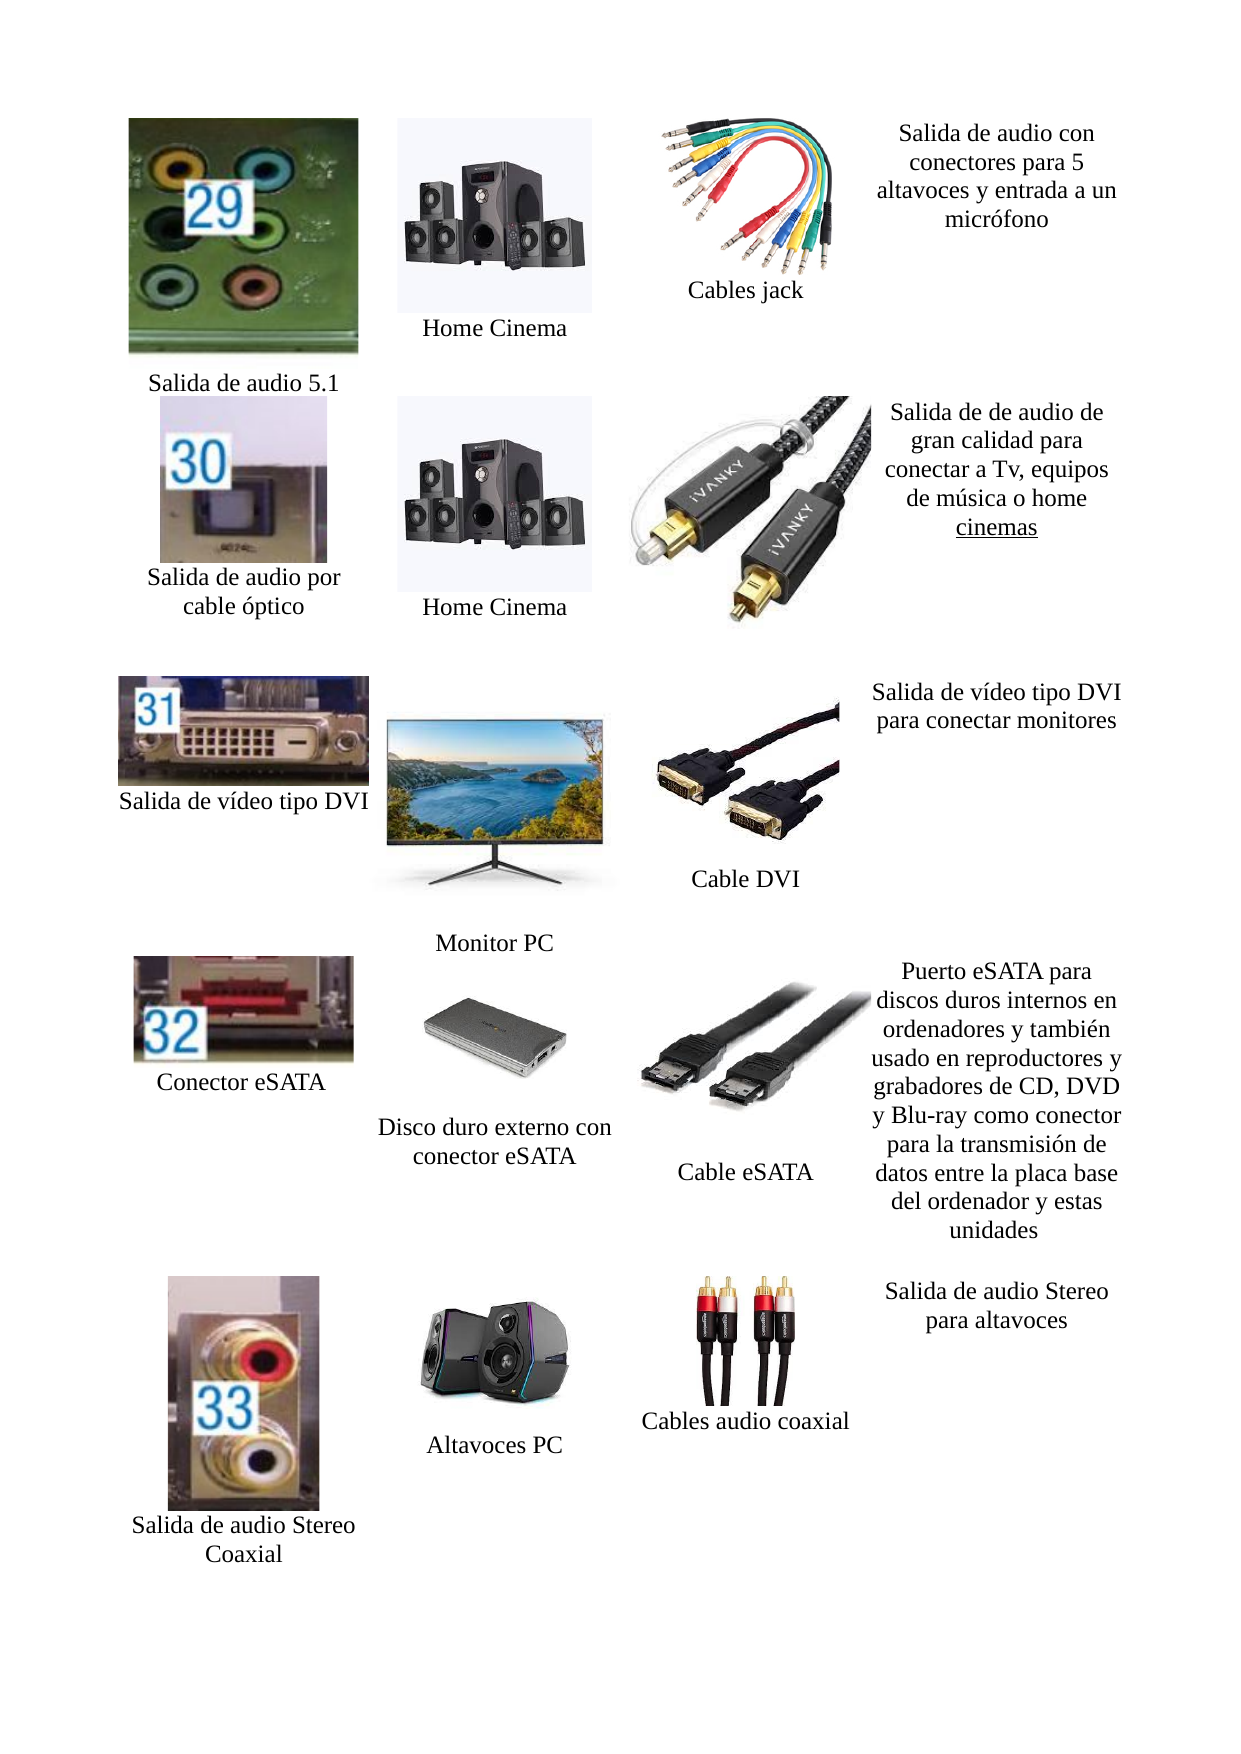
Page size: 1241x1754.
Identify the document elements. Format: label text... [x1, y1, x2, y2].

picture [696, 1276, 795, 1406]
picture [620, 118, 872, 275]
table_cell Cable DVI [620, 677, 871, 956]
picture [620, 956, 872, 1158]
picture [651, 676, 840, 865]
table_cell Cable eSATA [620, 1158, 871, 1276]
table_cell Salida de audio por cable óptico [118, 397, 369, 676]
table_cell Salida de de audio de gran calidad para conectar a Tv, equipos de música o home cinemas [871, 397, 1122, 677]
picture [416, 956, 573, 1113]
table_cell Salida de audio con conectores para 5 altavoces y entrada a un micrófono [871, 118, 1122, 397]
table_cell Disco duro externo con conector eSATA [369, 956, 620, 1276]
table_cell Monitor PC [369, 928, 620, 956]
picture [397, 118, 592, 313]
picture [128, 118, 359, 369]
table_cell Home Cinema [369, 118, 620, 397]
table_cell Conector eSATA [118, 956, 369, 1276]
picture [160, 396, 328, 563]
table_cell Puerto eSATA para discos duros internos en ordenadores y también usado en reproductores y grabadores de CD, DVD y Blu-ray como conector para la transmisión de datos entre la placa base del ordenador y estas unidades [871, 956, 1122, 1276]
table_cell Salida de audio Stereo Coaxial [118, 1276, 369, 1568]
picture [417, 1276, 572, 1431]
picture [118, 676, 620, 928]
table_cell Altavoces PC [369, 1276, 620, 1568]
picture [620, 396, 872, 648]
table_cell Home Cinema [369, 397, 620, 676]
table_cell Salida de vídeo tipo DVI [118, 786, 369, 956]
table_cell Salida de audio 5.1 [118, 118, 369, 397]
picture [397, 396, 592, 592]
table_cell Salida de audio Stereo para altavoces [871, 1276, 1122, 1568]
table_cell Cables jack [620, 275, 871, 396]
picture [133, 956, 354, 1068]
picture [167, 1276, 320, 1511]
table_cell Salida de vídeo tipo DVI para conectar monitores [871, 677, 1122, 956]
table_cell [620, 648, 871, 677]
table_cell Cables audio coaxial [620, 1276, 871, 1568]
